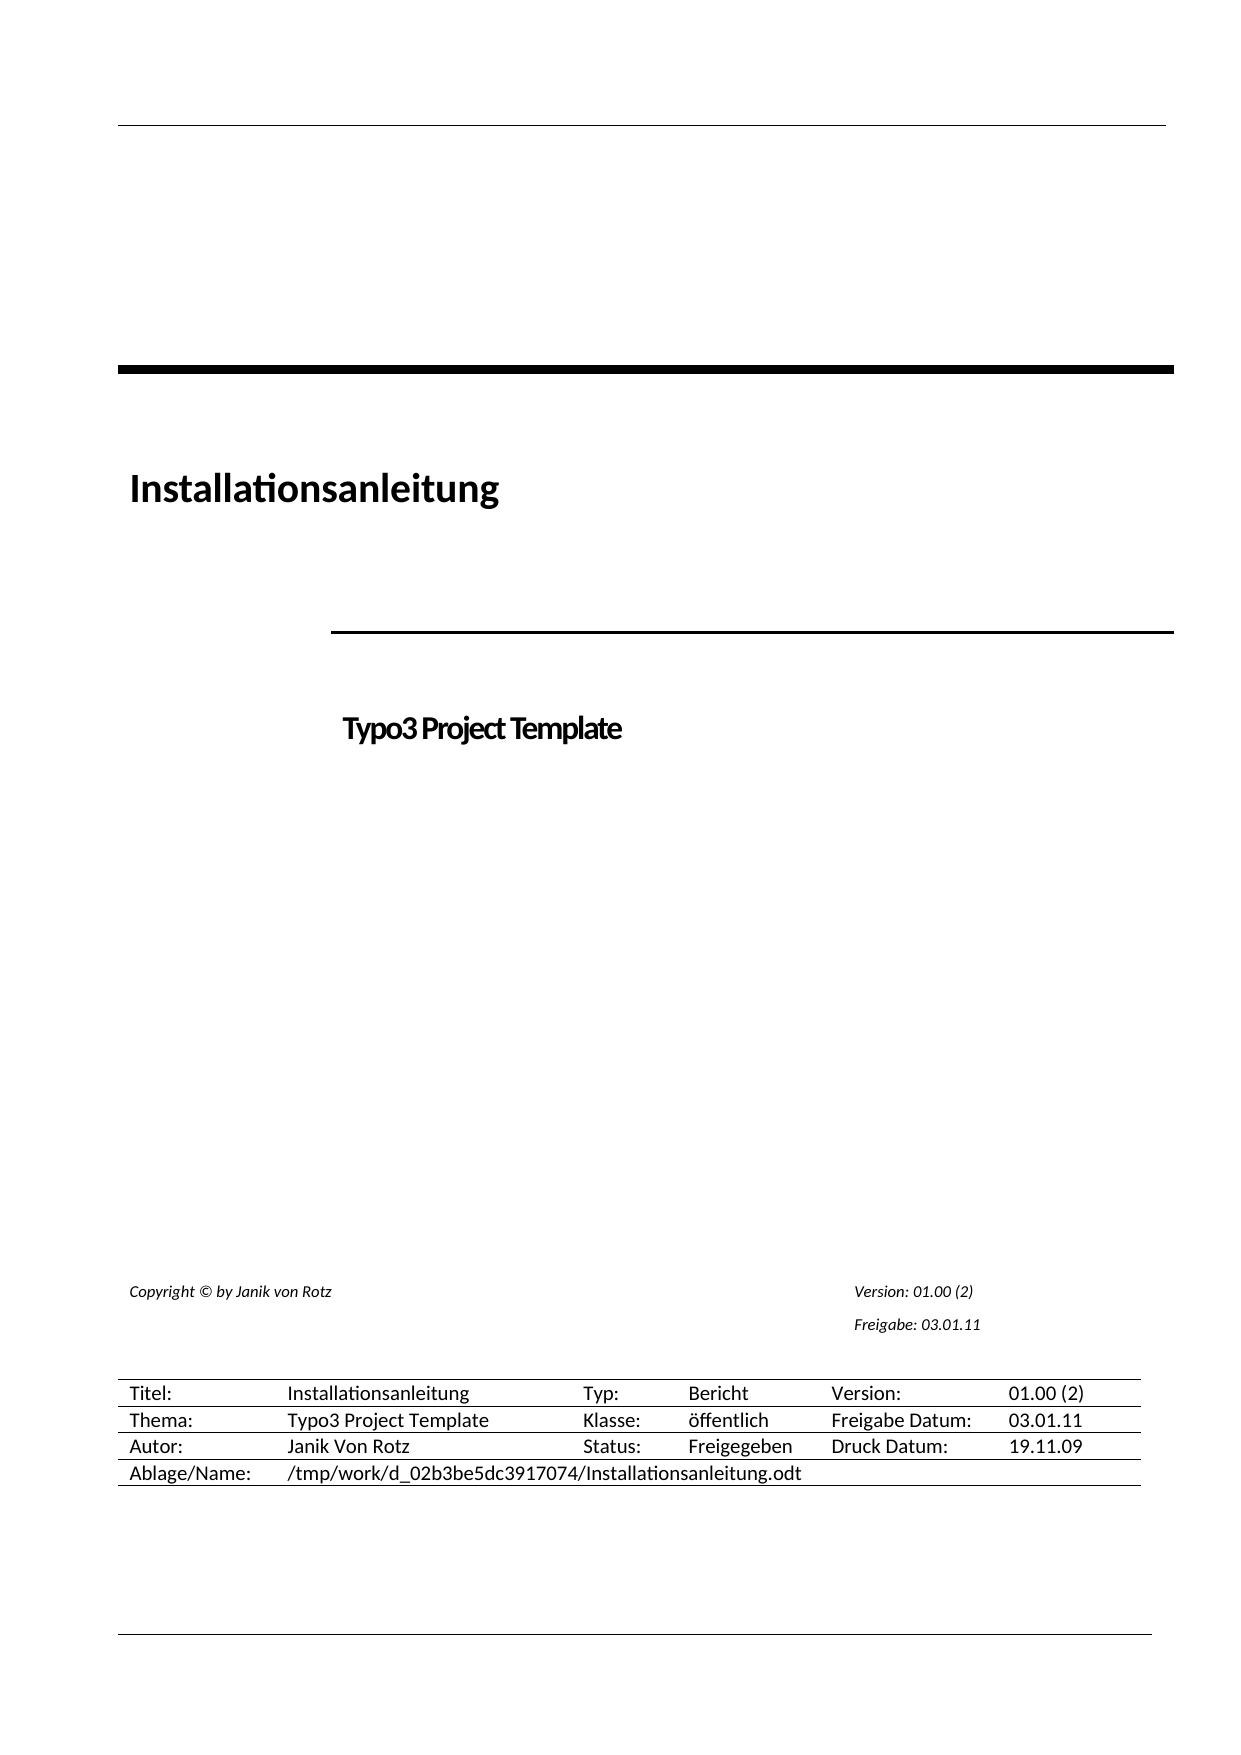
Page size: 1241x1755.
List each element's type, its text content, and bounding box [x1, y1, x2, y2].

table_cell 19.11.09 [998, 1433, 1141, 1459]
table_header Installationsanleitung [276, 1380, 572, 1406]
table_cell Installationsanleitung [118, 374, 1174, 601]
table_cell Version: 01.00 (82) [843, 1281, 1174, 1314]
table_cell [118, 927, 1174, 1045]
table_cell [118, 246, 1174, 364]
table_header 01.00 (82) [998, 1380, 1141, 1406]
table_cell Druck Datum: [820, 1433, 997, 1459]
table_cell Ablage/Name: [118, 1460, 276, 1485]
table_cell Freigabe Datum: [820, 1407, 997, 1432]
table_cell Klasse: [572, 1407, 677, 1432]
table_cell [118, 631, 331, 808]
table_cell Status: [572, 1433, 677, 1459]
table_header Typ: [572, 1380, 677, 1406]
table_cell 03.01.11 [998, 1407, 1141, 1432]
table_cell Autor: [118, 1433, 276, 1459]
table_cell D:\share\templates\webdesign\Typo3_Projects\docs\Installationsanleitung.docx [276, 1460, 1141, 1485]
table_cell Thema: [118, 1407, 276, 1432]
table_cell Typo3 Project Template [276, 1407, 572, 1432]
table_cell [843, 1347, 1174, 1379]
table_cell Copyright © by Janik von Rotz [118, 1281, 843, 1379]
table_header Titel: [118, 1380, 276, 1406]
table_header Version: [820, 1380, 997, 1406]
table_header [118, 128, 1174, 246]
table_cell [118, 601, 1174, 631]
table_cell [118, 1163, 1174, 1281]
table_cell [118, 809, 1174, 927]
table_cell Freigegeben [677, 1433, 820, 1459]
table_header Bericht [677, 1380, 820, 1406]
table_cell Freigabe: 03.01.11 [843, 1314, 1174, 1347]
table_cell öffentlich [677, 1407, 820, 1432]
table_cell [118, 1045, 1174, 1163]
table_cell Janik Von Rotz [276, 1433, 572, 1459]
table_cell Typo3 Project Template [331, 634, 1174, 808]
